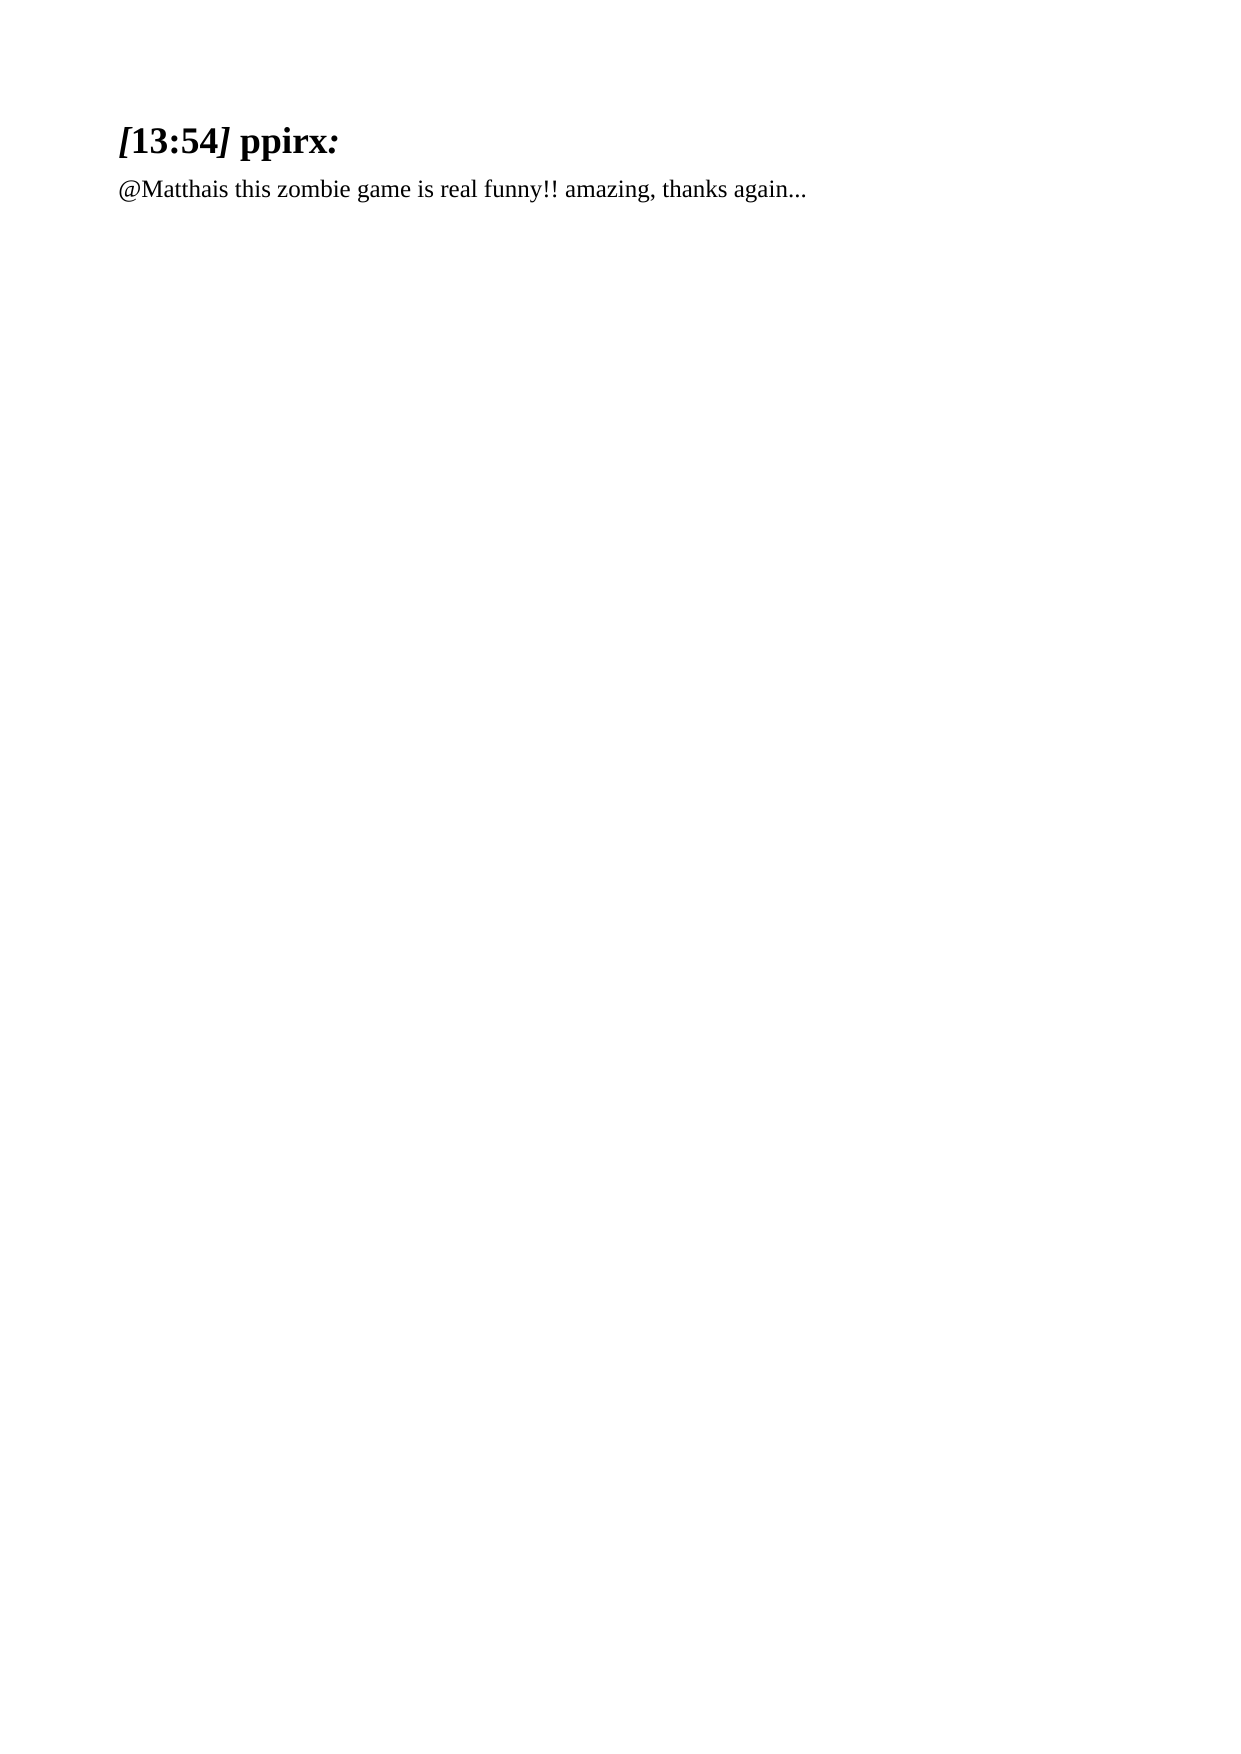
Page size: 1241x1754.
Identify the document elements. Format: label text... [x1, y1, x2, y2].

subtitle [13:54] ppirx: [118, 118, 1122, 161]
text @Matthais this zombie game is real funny!! amazing, thanks again... [118, 174, 1122, 202]
